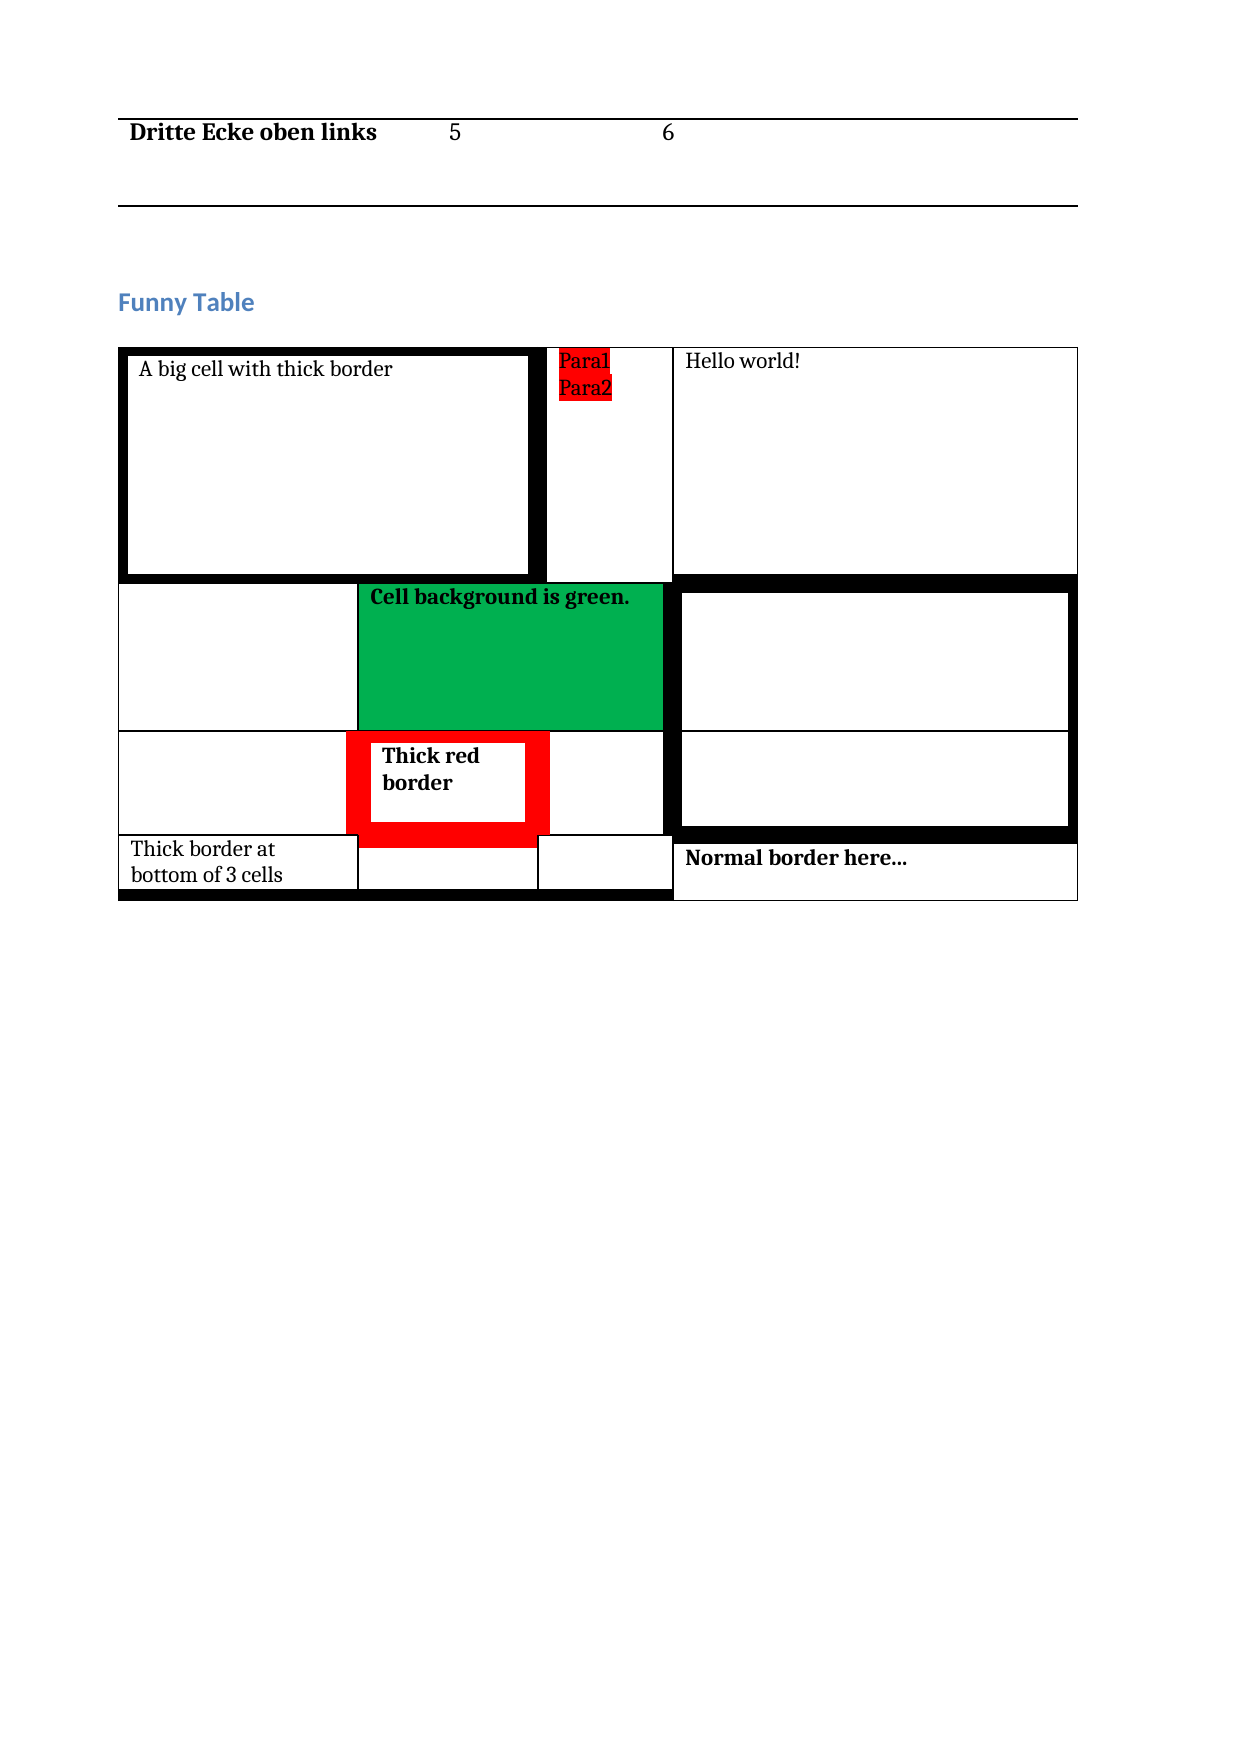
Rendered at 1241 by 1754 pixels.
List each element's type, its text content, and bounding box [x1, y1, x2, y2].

table_cell [539, 836, 672, 889]
table_cell [119, 584, 357, 730]
table_header Para1 Para2 [547, 348, 672, 582]
table_cell [119, 732, 346, 834]
table_cell [359, 848, 537, 889]
table_cell Dritte Ecke oben links [118, 120, 438, 205]
table_cell Thick border at bottom of 3 cells [119, 836, 357, 889]
table_cell Thick red border [371, 743, 525, 822]
table_cell 5 [438, 120, 651, 205]
table_header A big cell with thick border [128, 356, 528, 574]
table_cell [550, 732, 663, 834]
table_header Hello world! [674, 348, 1077, 574]
table_cell Cell background is green. [359, 584, 663, 730]
table_cell [682, 732, 1068, 826]
table_cell Normal border here... [674, 844, 1077, 900]
table_cell [682, 593, 1068, 730]
subtitle Funny Table [118, 285, 1122, 318]
table_cell 6 [651, 120, 1078, 205]
